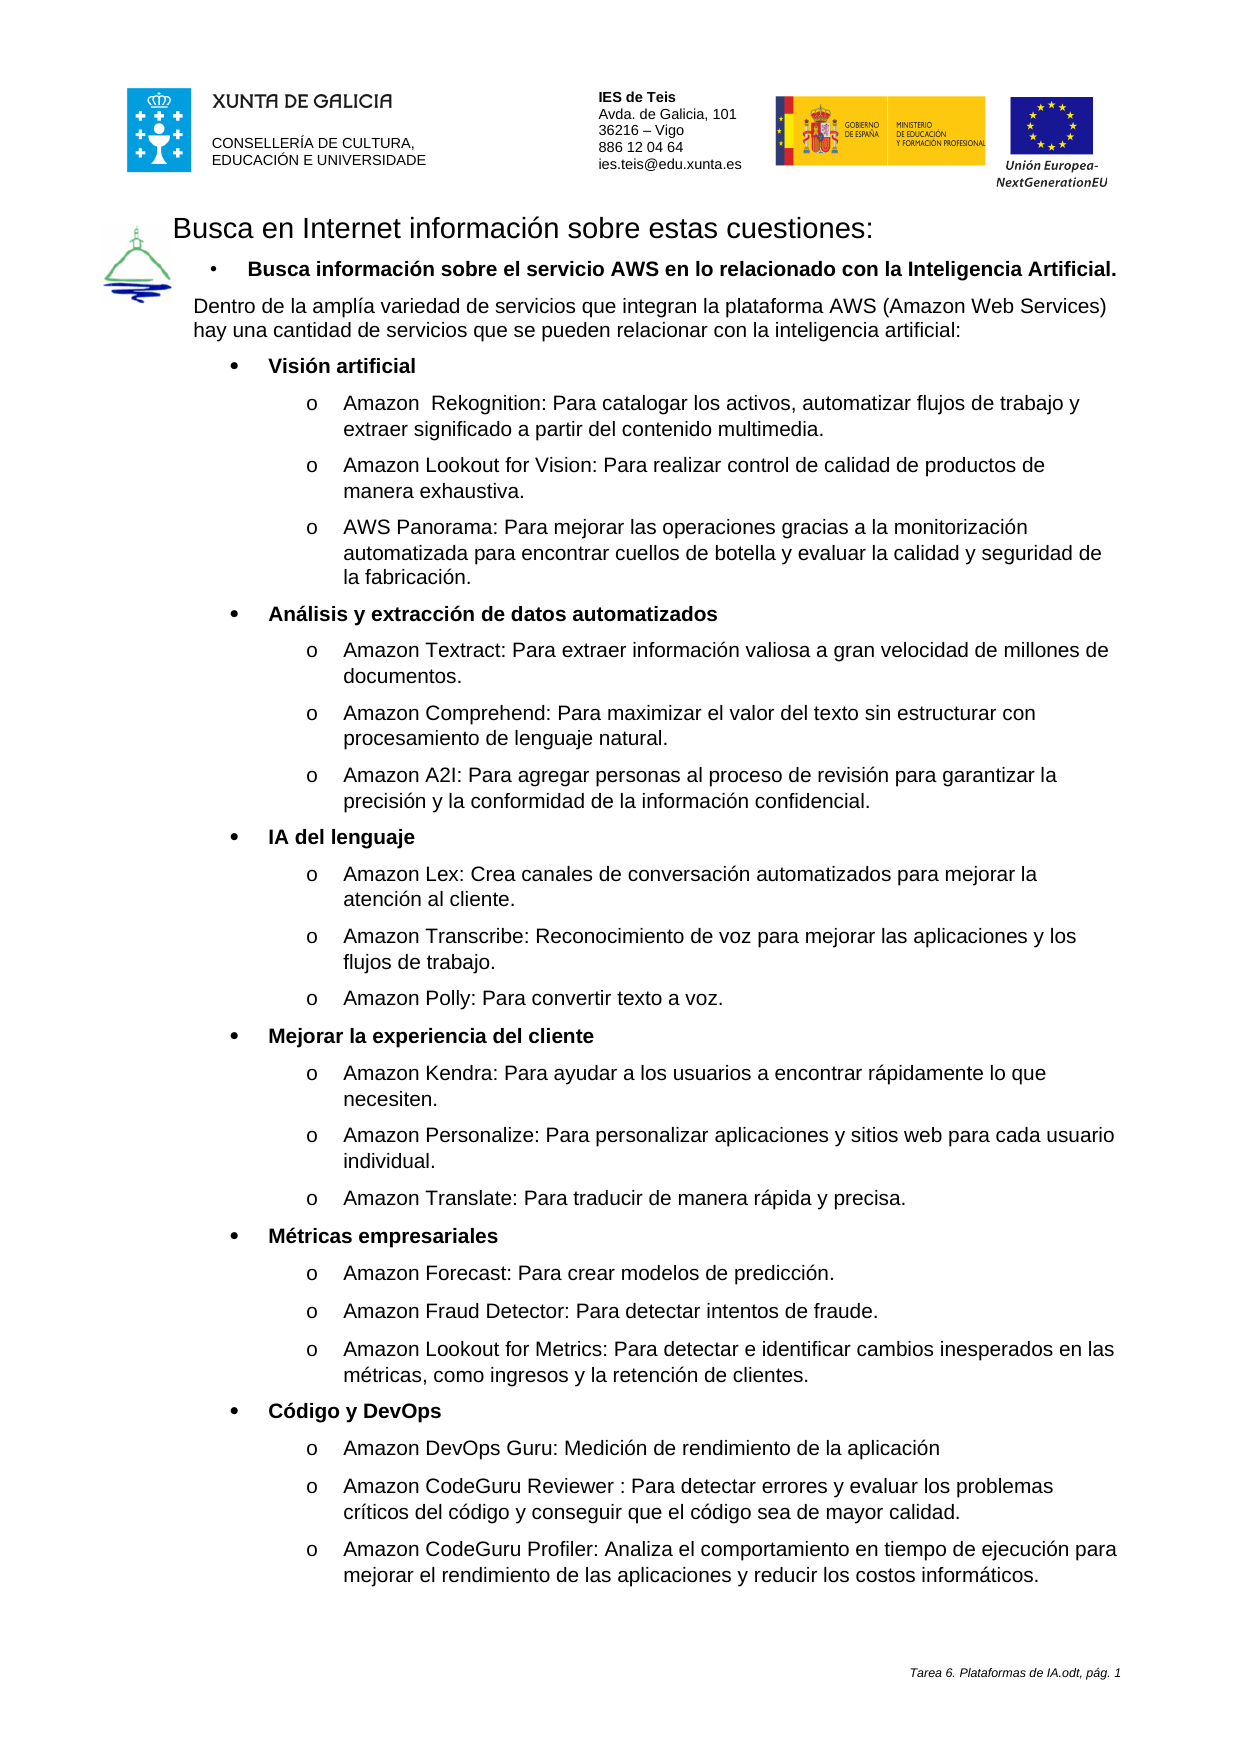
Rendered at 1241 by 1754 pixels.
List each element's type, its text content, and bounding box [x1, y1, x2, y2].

list Amazon Transcribe: Reconocimiento de voz para mejorar las aplicaciones y los flujos de trabajo. [306, 924, 1122, 973]
list Métricas empresariales [231, 1224, 1122, 1248]
list Amazon DevOps Guru: Medición de rendimiento de la aplicación [306, 1436, 1122, 1462]
list Amazon Comprehend: Para maximizar el valor del texto sin estructurar con procesamiento de lenguaje natural. [306, 700, 1122, 750]
list Amazon Forecast: Para crear modelos de predicción. [306, 1260, 1122, 1286]
list IA del lenguaje [231, 825, 1122, 849]
list AWS Panorama: Para mejorar las operaciones gracias a la monitorización automatizada para encontrar cuellos de botella y evaluar la calidad y seguridad de la fabricación. [306, 515, 1122, 589]
list Amazon CodeGuru Profiler: Analiza el comportamiento en tiempo de ejecución para mejorar el rendimiento de las aplicaciones y reducir los costos informáticos. [306, 1537, 1122, 1586]
text Busca en Internet información sobre estas cuestiones: [118, 211, 1122, 244]
list Amazon CodeGuru Reviewer : Para detectar errores y evaluar los problemas críticos del código y conseguir que el código sea de mayor calidad. [306, 1474, 1122, 1524]
list Amazon Lookout for Metrics: Para detectar e identificar cambios inesperados en las métricas, como ingresos y la retención de clientes. [306, 1337, 1122, 1387]
list Busca información sobre el servicio AWS en lo relacionado con la Inteligencia Artificial. [173, 257, 1122, 281]
text Dentro de la amplía variedad de servicios que integran la plataforma AWS (Amazon Web Services) hay una cantidad de servicios que se pueden relacionar con la inteligencia artificial: [193, 294, 1122, 342]
list Amazon Textract: Para extraer información valiosa a gran velocidad de millones de documentos. [306, 638, 1122, 688]
list Mejorar la experiencia del cliente [231, 1024, 1122, 1048]
list Visión artificial [231, 354, 1122, 378]
list Amazon Polly: Para convertir texto a voz. [306, 986, 1122, 1012]
list Amazon Translate: Para traducir de manera rápida y precisa. [306, 1186, 1122, 1211]
list Amazon A2I: Para agregar personas al proceso de revisión para garantizar la precisión y la conformidad de la información confidencial. [306, 763, 1122, 812]
list Amazon Personalize: Para personalizar aplicaciones y sitios web para cada usuario individual. [306, 1123, 1122, 1173]
list Amazon Kendra: Para ayudar a los usuarios a encontrar rápidamente lo que necesiten. [306, 1061, 1122, 1111]
list Código y DevOps [231, 1399, 1122, 1423]
list Amazon Rekognition: Para catalogar los activos, automatizar flujos de trabajo y extraer significado a partir del contenido multimedia. [306, 391, 1122, 440]
list Amazon Lookout for Vision: Para realizar control de calidad de productos de manera exhaustiva. [306, 453, 1122, 503]
list Amazon Lex: Crea canales de conversación automatizados para mejorar la atención al cliente. [306, 861, 1122, 911]
list Amazon Fraud Detector: Para detectar intentos de fraude. [306, 1299, 1122, 1324]
list Análisis y extracción de datos automatizados [231, 601, 1122, 626]
